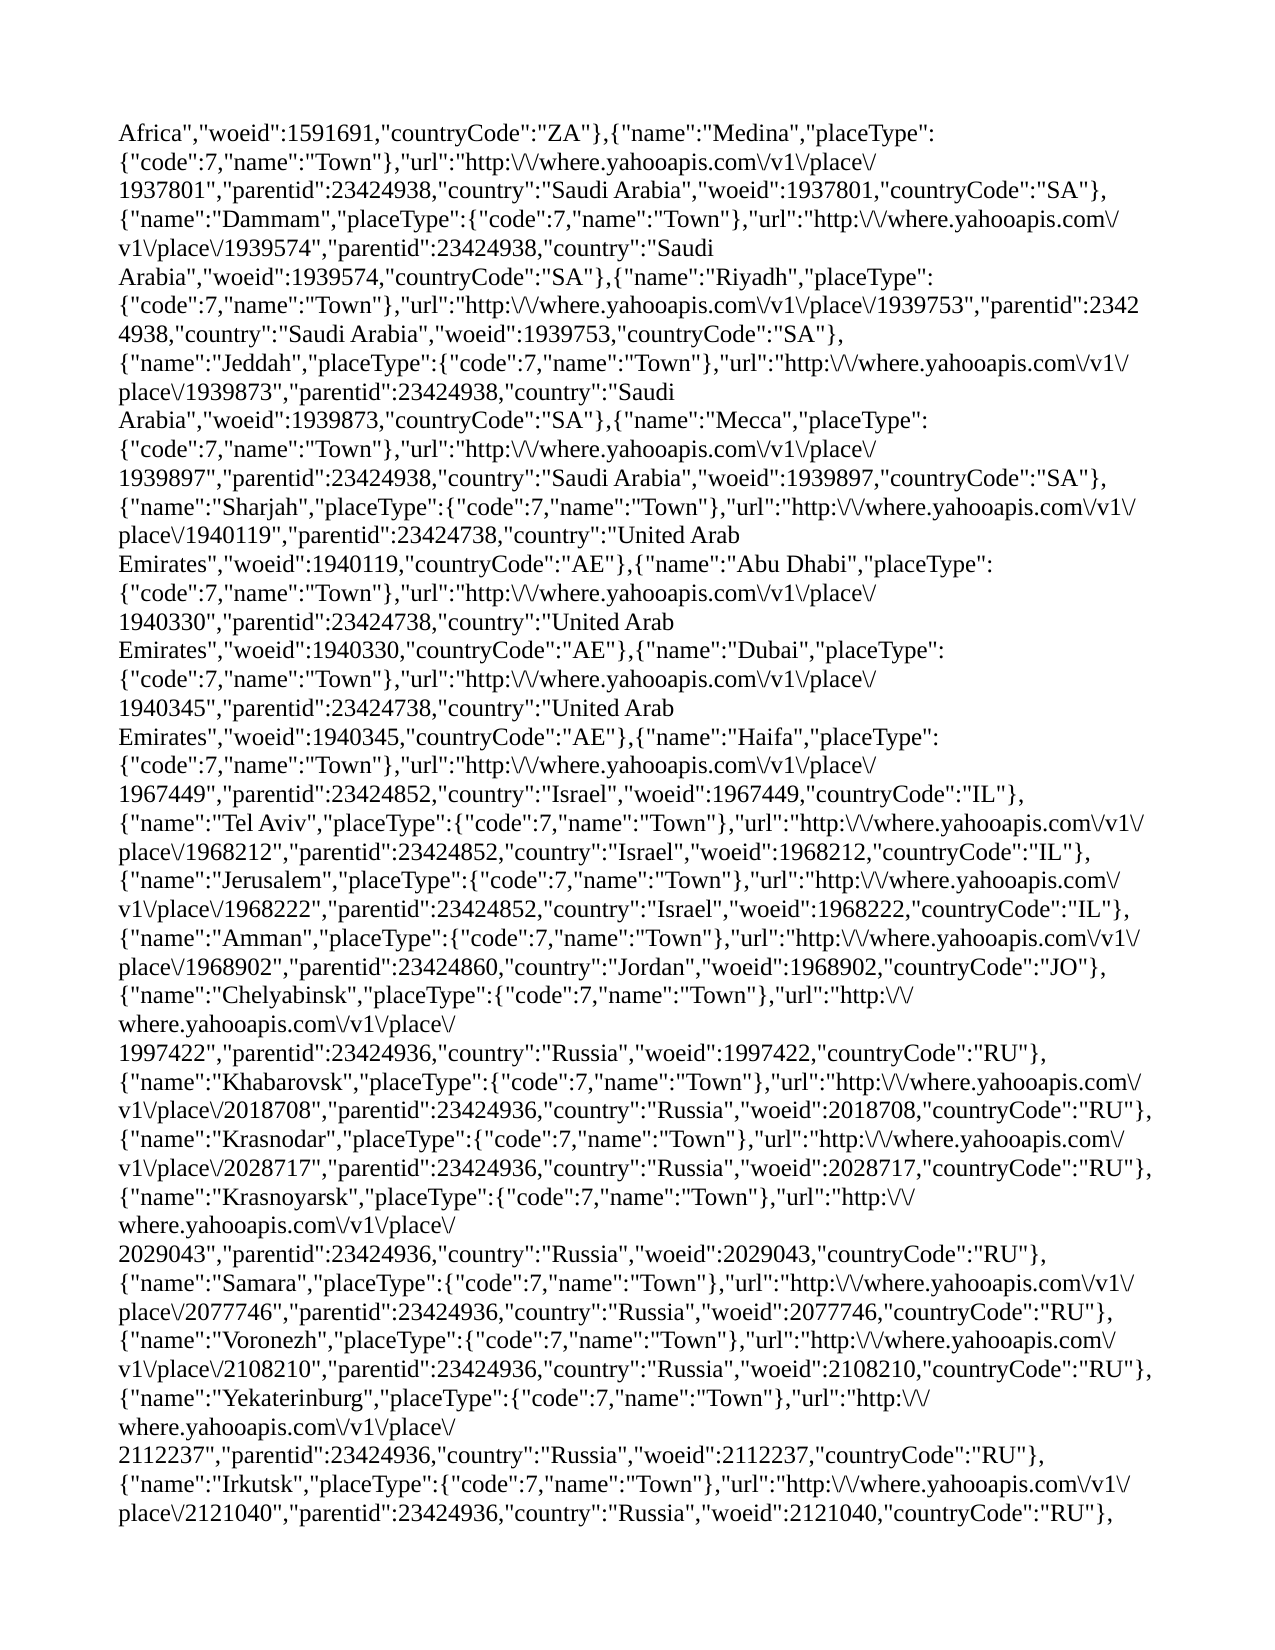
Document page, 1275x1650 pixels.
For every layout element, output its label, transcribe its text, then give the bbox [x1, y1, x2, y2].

text Africa","woeid":1591691,"countryCode":"ZA"},{"name":"Medina","placeType":{"code":7,"name":"Town"},"url":"http:\/\/where.yahooapis.com\/v1\/place\/1937801","parentid":23424938,"country":"Saudi Arabia","woeid":1937801,"countryCode":"SA"},{"name":"Dammam","placeType":{"code":7,"name":"Town"},"url":"http:\/\/where.yahooapis.com\/v1\/place\/1939574","parentid":23424938,"country":"Saudi Arabia","woeid":1939574,"countryCode":"SA"},{"name":"Riyadh","placeType":{"code":7,"name":"Town"},"url":"http:\/\/where.yahooapis.com\/v1\/place\/1939753","parentid":2342 [118, 118, 1157, 319]
text 4938,"country":"Saudi Arabia","woeid":1939753,"countryCode":"SA"},{"name":"Jeddah","placeType":{"code":7,"name":"Town"},"url":"http:\/\/where.yahooapis.com\/v1\/place\/1939873","parentid":23424938,"country":"Saudi Arabia","woeid":1939873,"countryCode":"SA"},{"name":"Mecca","placeType":{"code":7,"name":"Town"},"url":"http:\/\/where.yahooapis.com\/v1\/place\/1939897","parentid":23424938,"country":"Saudi Arabia","woeid":1939897,"countryCode":"SA"},{"name":"Sharjah","placeType":{"code":7,"name":"Town"},"url":"http:\/\/where.yahooapis.com\/v1\/place\/1940119","parentid":23424738,"country":"United Arab Emirates","woeid":1940119,"countryCode":"AE"},{"name":"Abu Dhabi","placeType":{"code":7,"name":"Town"},"url":"http:\/\/where.yahooapis.com\/v1\/place\/1940330","parentid":23424738,"country":"United Arab Emirates","woeid":1940330,"countryCode":"AE"},{"name":"Dubai","placeType":{"code":7,"name":"Town"},"url":"http:\/\/where.yahooapis.com\/v1\/place\/1940345","parentid":23424738,"country":"United Arab Emirates","woeid":1940345,"countryCode":"AE"},{"name":"Haifa","placeType":{"code":7,"name":"Town"},"url":"http:\/\/where.yahooapis.com\/v1\/place\/1967449","parentid":23424852,"country":"Israel","woeid":1967449,"countryCode":"IL"},{"name":"Tel Aviv","placeType":{"code":7,"name":"Town"},"url":"http:\/\/where.yahooapis.com\/v1\/place\/1968212","parentid":23424852,"country":"Israel","woeid":1968212,"countryCode":"IL"},{"name":"Jerusalem","placeType":{"code":7,"name":"Town"},"url":"http:\/\/where.yahooapis.com\/v1\/place\/1968222","parentid":23424852,"country":"Israel","woeid":1968222,"countryCode":"IL"},{"name":"Amman","placeType":{"code":7,"name":"Town"},"url":"http:\/\/where.yahooapis.com\/v1\/place\/1968902","parentid":23424860,"country":"Jordan","woeid":1968902,"countryCode":"JO"},{"name":"Chelyabinsk","placeType":{"code":7,"name":"Town"},"url":"http:\/\/where.yahooapis.com\/v1\/place\/1997422","parentid":23424936,"country":"Russia","woeid":1997422,"countryCode":"RU"},{"name":"Khabarovsk","placeType":{"code":7,"name":"Town"},"url":"http:\/\/where.yahooapis.com\/v1\/place\/2018708","parentid":23424936,"country":"Russia","woeid":2018708,"countryCode":"RU"},{"name":"Krasnodar","placeType":{"code":7,"name":"Town"},"url":"http:\/\/where.yahooapis.com\/v1\/place\/2028717","parentid":23424936,"country":"Russia","woeid":2028717,"countryCode":"RU"},{"name":"Krasnoyarsk","placeType":{"code":7,"name":"Town"},"url":"http:\/\/where.yahooapis.com\/v1\/place\/2029043","parentid":23424936,"country":"Russia","woeid":2029043,"countryCode":"RU"},{"name":"Samara","placeType":{"code":7,"name":"Town"},"url":"http:\/\/where.yahooapis.com\/v1\/place\/2077746","parentid":23424936,"country":"Russia","woeid":2077746,"countryCode":"RU"},{"name":"Voronezh","placeType":{"code":7,"name":"Town"},"url":"http:\/\/where.yahooapis.com\/v1\/place\/2108210","parentid":23424936,"country":"Russia","woeid":2108210,"countryCode":"RU"},{"name":"Yekaterinburg","placeType":{"code":7,"name":"Town"},"url":"http:\/\/where.yahooapis.com\/v1\/place\/2112237","parentid":23424936,"country":"Russia","woeid":2112237,"countryCode":"RU"},{"name":"Irkutsk","placeType":{"code":7,"name":"Town"},"url":"http:\/\/where.yahooapis.com\/v1\/place\/2121040","parentid":23424936,"country":"Russia","woeid":2121040,"countryCode":"RU"}, [118, 319, 1157, 1527]
